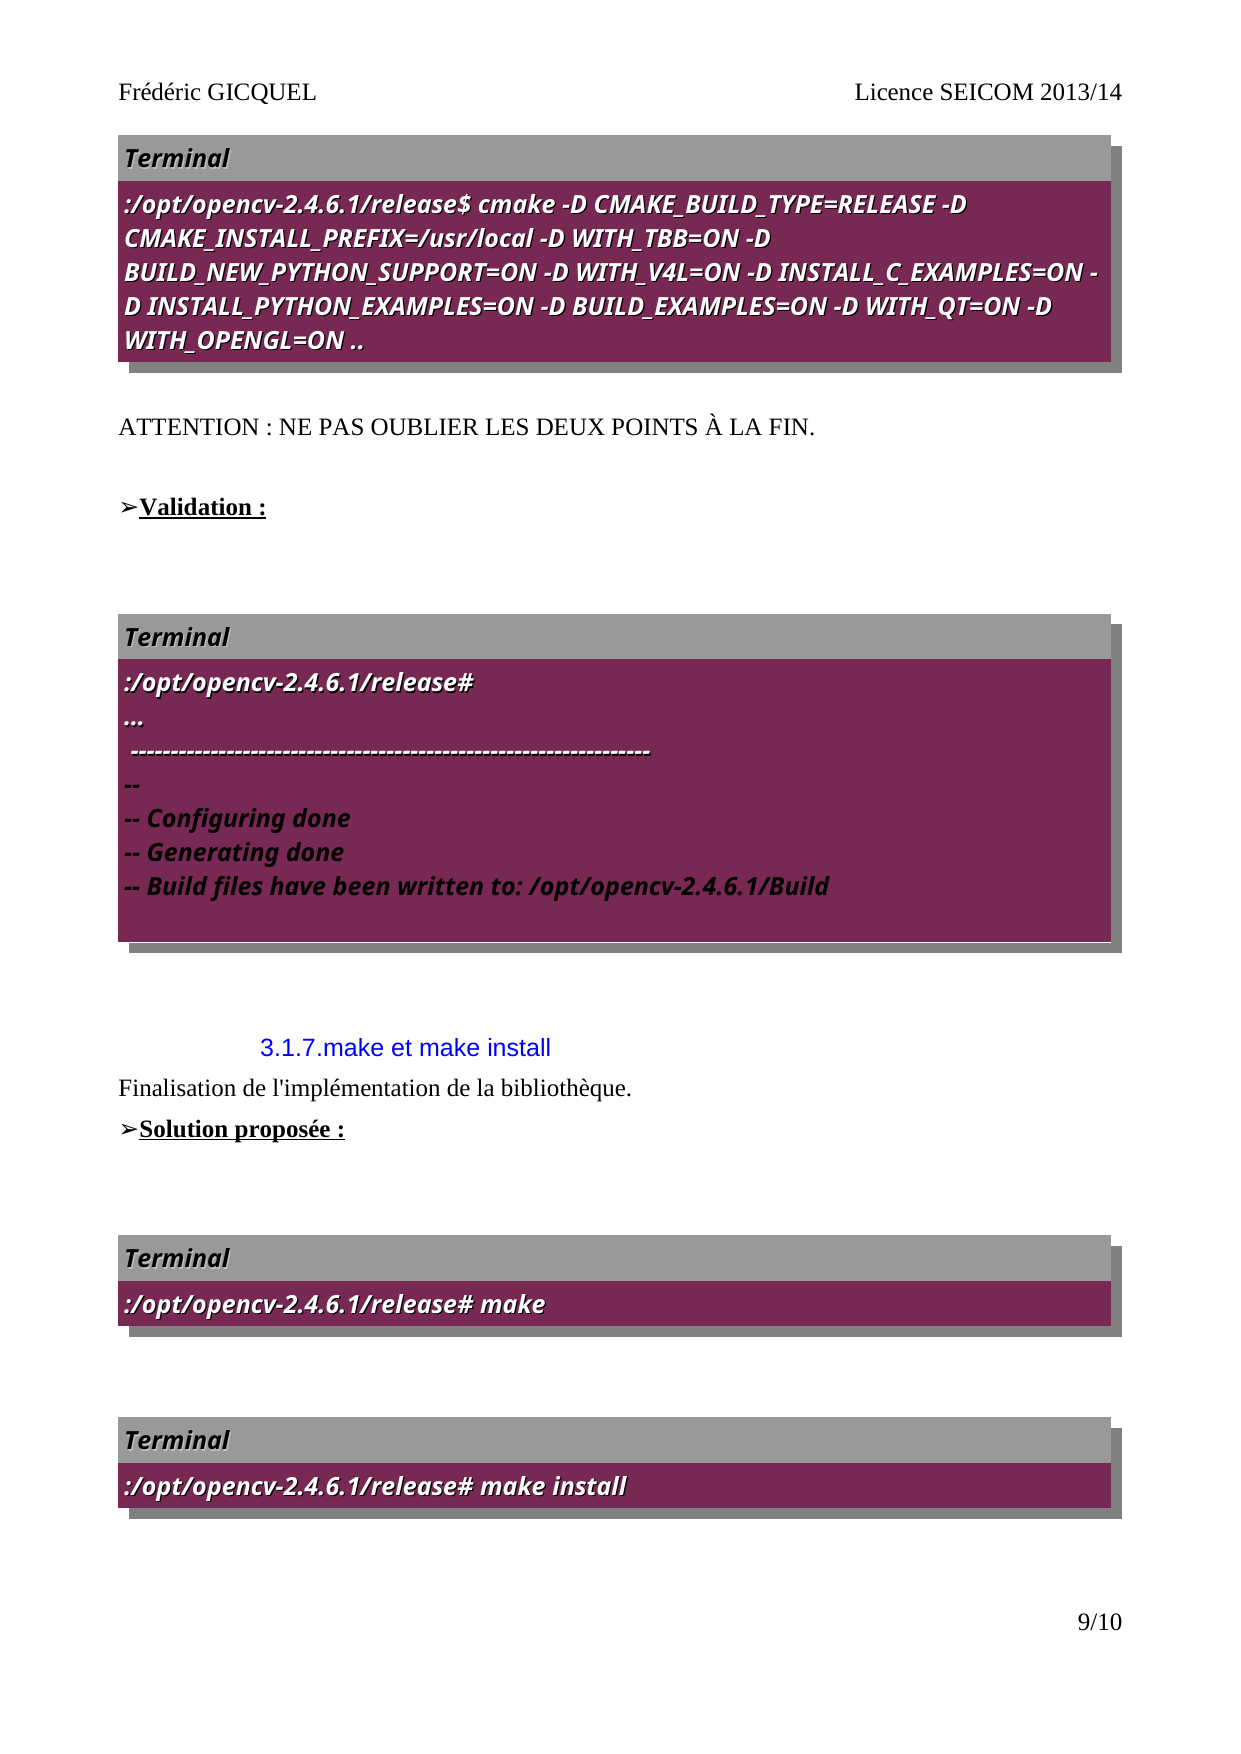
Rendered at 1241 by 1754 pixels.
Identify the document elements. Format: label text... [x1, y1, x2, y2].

table_header Terminal [118, 1417, 1111, 1463]
text Finalisation de l'implémentation de la bibliothèque. [118, 1074, 1122, 1102]
text ➢Validation : [118, 493, 1122, 521]
table_header Terminal [118, 135, 1111, 181]
table_cell :/opt/opencv-2.4.6.1/release# make [118, 1281, 1111, 1326]
table_header Terminal [118, 614, 1111, 659]
table_cell :/opt/opencv-2.4.6.1/release# … ----------------------------------------------------------------- -- -- Configuring done -- Generating done -- Build files have been written to: /opt/opencv-2.4.6.1/Build [118, 659, 1111, 942]
text ➢Solution proposée : [118, 1115, 1122, 1142]
subtitle 3.1.7.make et make install [260, 1034, 1122, 1062]
table_cell :/opt/opencv-2.4.6.1/release# make install [118, 1463, 1111, 1508]
table_header Terminal [118, 1235, 1111, 1281]
table_cell :/opt/opencv-2.4.6.1/release$ cmake -D CMAKE_BUILD_TYPE=RELEASE -D CMAKE_INSTALL_PREFIX=/usr/local -D WITH_TBB=ON -D BUILD_NEW_PYTHON_SUPPORT=ON -D WITH_V4L=ON -D INSTALL_C_EXAMPLES=ON -D INSTALL_PYTHON_EXAMPLES=ON -D BUILD_EXAMPLES=ON -D WITH_QT=ON -D WITH_OPENGL=ON .. [118, 181, 1111, 362]
text ATTENTION : NE PAS OUBLIER LES DEUX POINTS À LA FIN. [118, 413, 1122, 441]
